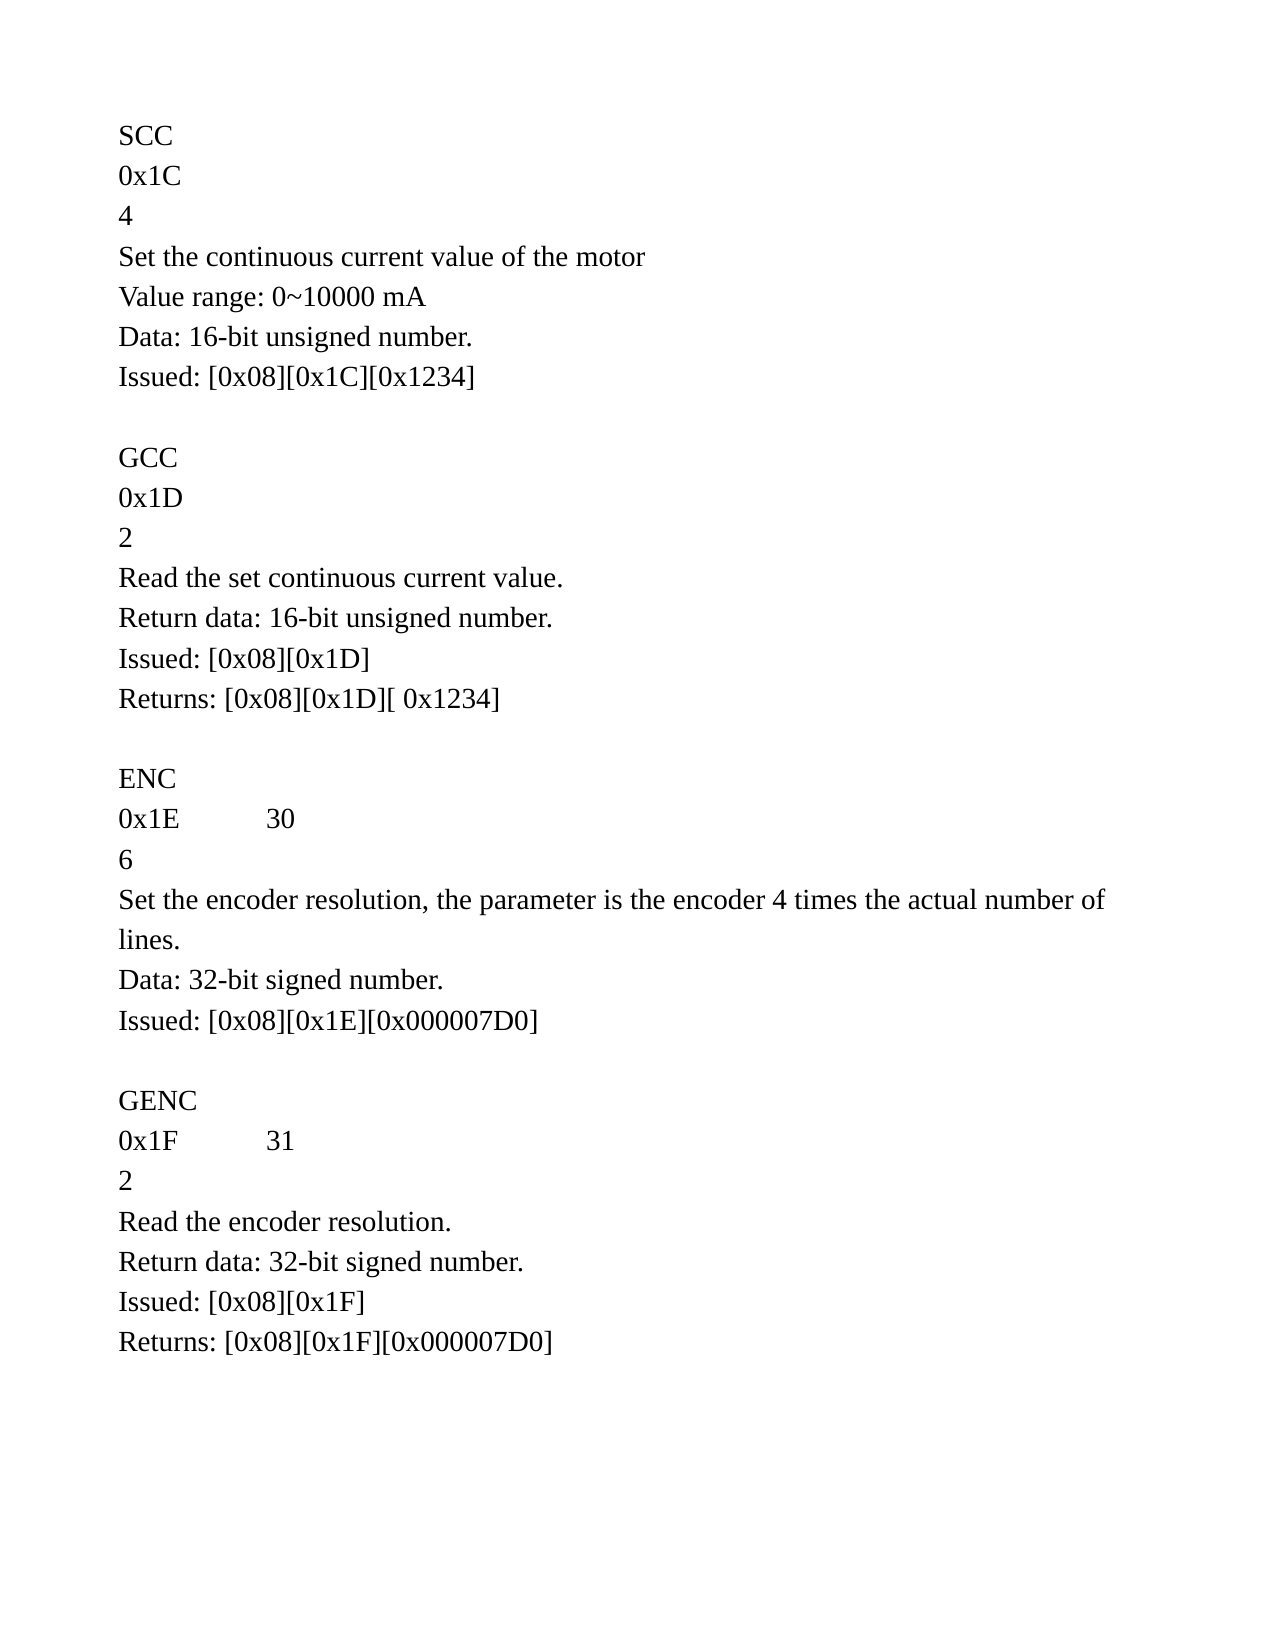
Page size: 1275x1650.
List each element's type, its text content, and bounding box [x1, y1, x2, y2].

text Return data: 16-bit unsigned number. [118, 601, 1157, 634]
text Set the encoder resolution, the parameter is the encoder 4 times the actual number of lines. [118, 882, 1157, 956]
text SCC [118, 118, 1157, 152]
text Data: 16-bit unsigned number. [118, 319, 1157, 353]
text Returns: [0x08][0x1D][ 0x1234] [118, 681, 1157, 714]
text Return data: 32-bit signed number. [118, 1244, 1157, 1277]
text GENC [118, 1083, 1157, 1117]
text Issued: [0x08][0x1D] [118, 641, 1157, 674]
text Issued: [0x08][0x1F] [118, 1284, 1157, 1318]
text Issued: [0x08][0x1C][0x1234] [118, 359, 1157, 393]
text 0x1D [118, 480, 1157, 513]
text 4 [118, 198, 1157, 232]
text ENC [118, 761, 1157, 795]
text Issued: [0x08][0x1E][0x000007D0] [118, 1003, 1157, 1036]
text Value range: 0~10000 mA [118, 279, 1157, 312]
text Set the continuous current value of the motor [118, 239, 1157, 272]
text Data: 32-bit signed number. [118, 962, 1157, 996]
text Read the set continuous current value. [118, 560, 1157, 594]
text 6 [118, 842, 1157, 875]
text 0x1E 30 [118, 802, 1157, 835]
text 2 [118, 1163, 1157, 1197]
text GCC [118, 440, 1157, 473]
text 0x1F 31 [118, 1123, 1157, 1157]
text Returns: [0x08][0x1F][0x000007D0] [118, 1324, 1157, 1358]
text 0x1C [118, 158, 1157, 192]
text Read the encoder resolution. [118, 1204, 1157, 1237]
text 2 [118, 520, 1157, 554]
